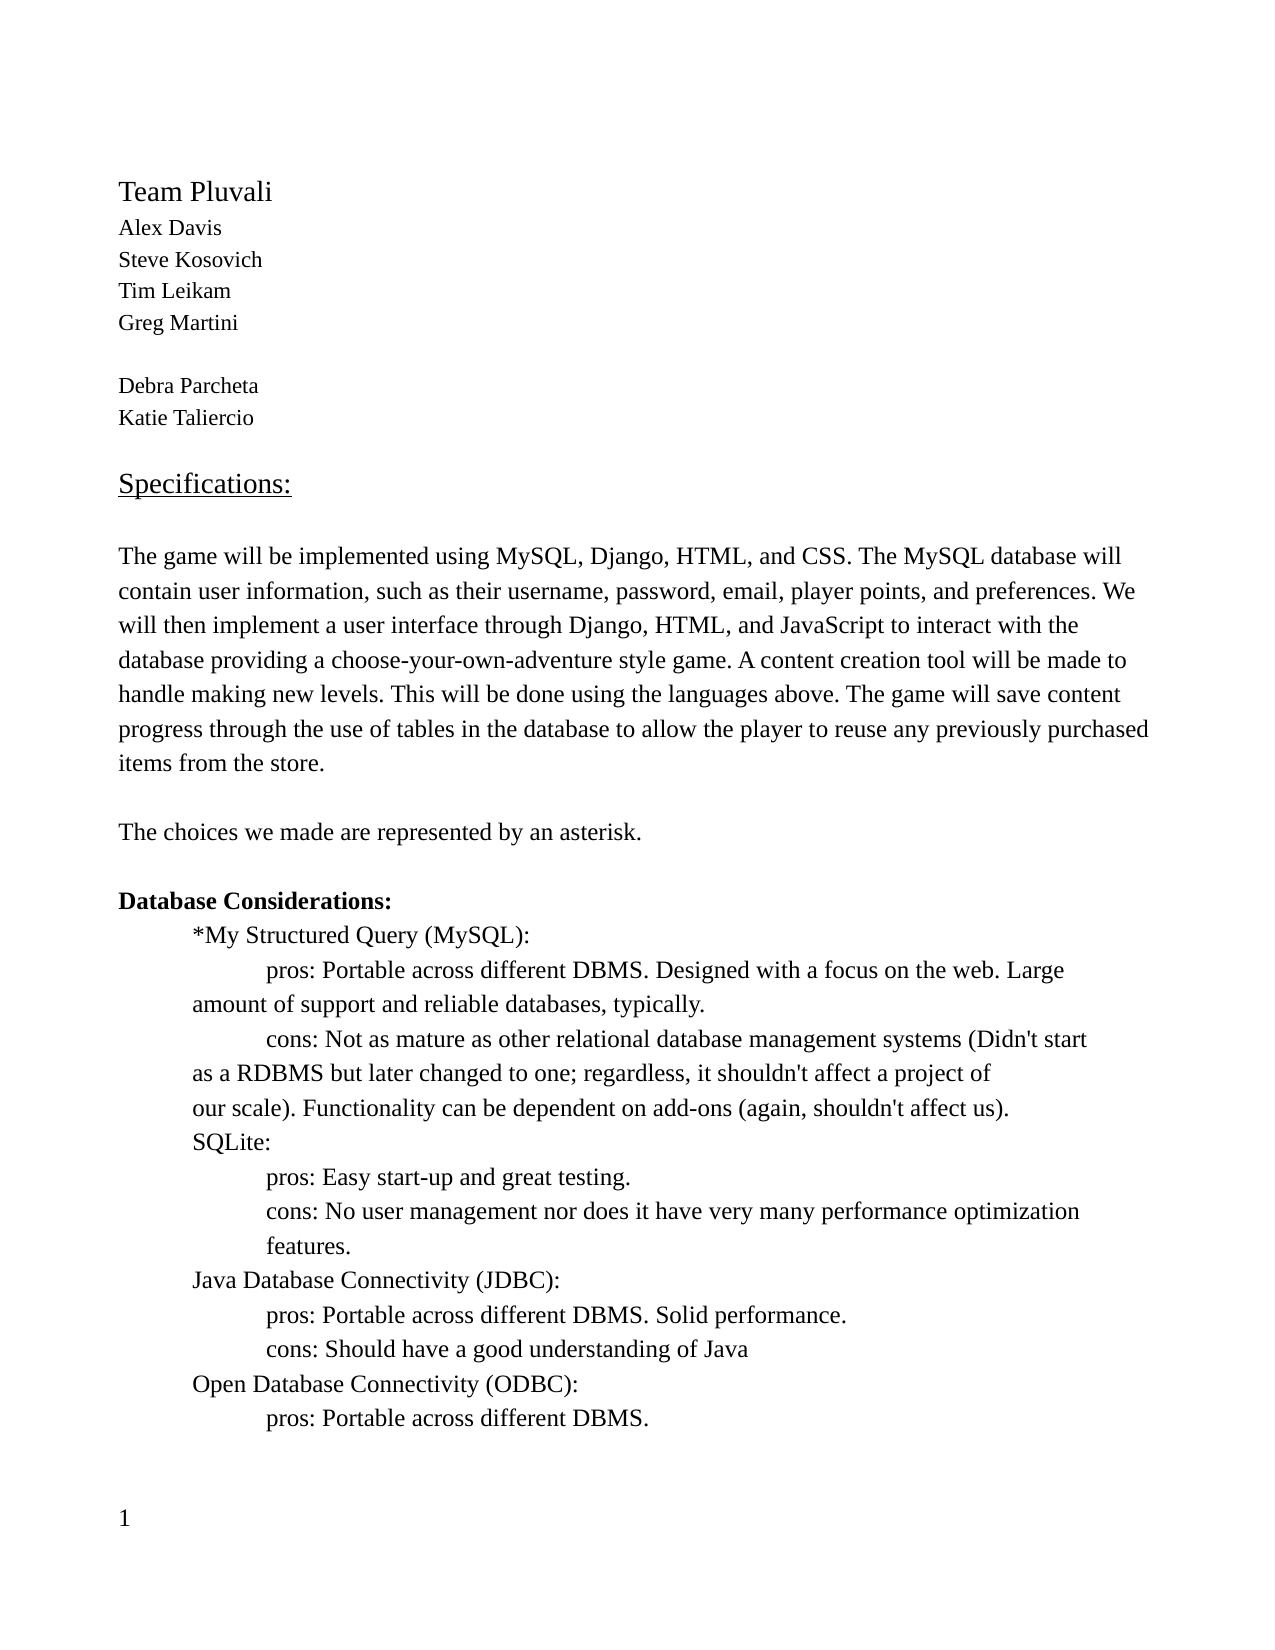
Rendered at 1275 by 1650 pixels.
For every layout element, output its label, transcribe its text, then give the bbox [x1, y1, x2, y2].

text Database Considerations: [118, 886, 1157, 915]
text The choices we made are represented by an asterisk. [118, 817, 1157, 846]
text Team Pluvali [118, 174, 1157, 207]
text cons: No user management nor does it have very many performance optimization features. [118, 1196, 1157, 1260]
text *My Structured Query (MySQL): [118, 921, 1157, 949]
text Java Database Connectivity (JDBC): [118, 1265, 1157, 1294]
text Greg Martini [118, 309, 1157, 335]
text pros: Portable across different DBMS. Solid performance. [118, 1300, 1157, 1329]
text cons: Not as mature as other relational database management systems (Didn't start as a RDBMS but later changed to one; regardless, it shouldn't affect a project of our scale). Functionality can be dependent on add-ons (again, shouldn't affect us). [118, 1024, 1157, 1122]
text Debra Parcheta [118, 372, 1157, 398]
text Open Database Connectivity (ODBC): [118, 1369, 1157, 1398]
text Specifications: [118, 467, 1157, 500]
text pros: Portable across different DBMS. [118, 1403, 1157, 1432]
text SQLite: [118, 1127, 1157, 1156]
text pros: Portable across different DBMS. Designed with a focus on the web. Large amount of support and reliable databases, typically. [118, 955, 1157, 1018]
text Alex Davis [118, 214, 1157, 241]
text cons: Should have a good understanding of Java [118, 1334, 1157, 1363]
text Steve Kosovich [118, 246, 1157, 272]
text Katie Taliercio [118, 403, 1157, 430]
text The game will be implemented using MySQL, Django, HTML, and CSS. The MySQL database will contain user information, such as their username, password, email, player points, and preferences. We will then implement a user interface through Django, HTML, and JavaScript to interact with the database providing a choose-your-own-adventure style game. A content creation tool will be made to handle making new levels. This will be done using the languages above. The game will save content progress through the use of tables in the database to allow the player to reuse any previously purchased items from the store. [118, 541, 1157, 777]
text pros: Easy start-up and great testing. [118, 1162, 1157, 1191]
text Tim Leikam [118, 277, 1157, 304]
